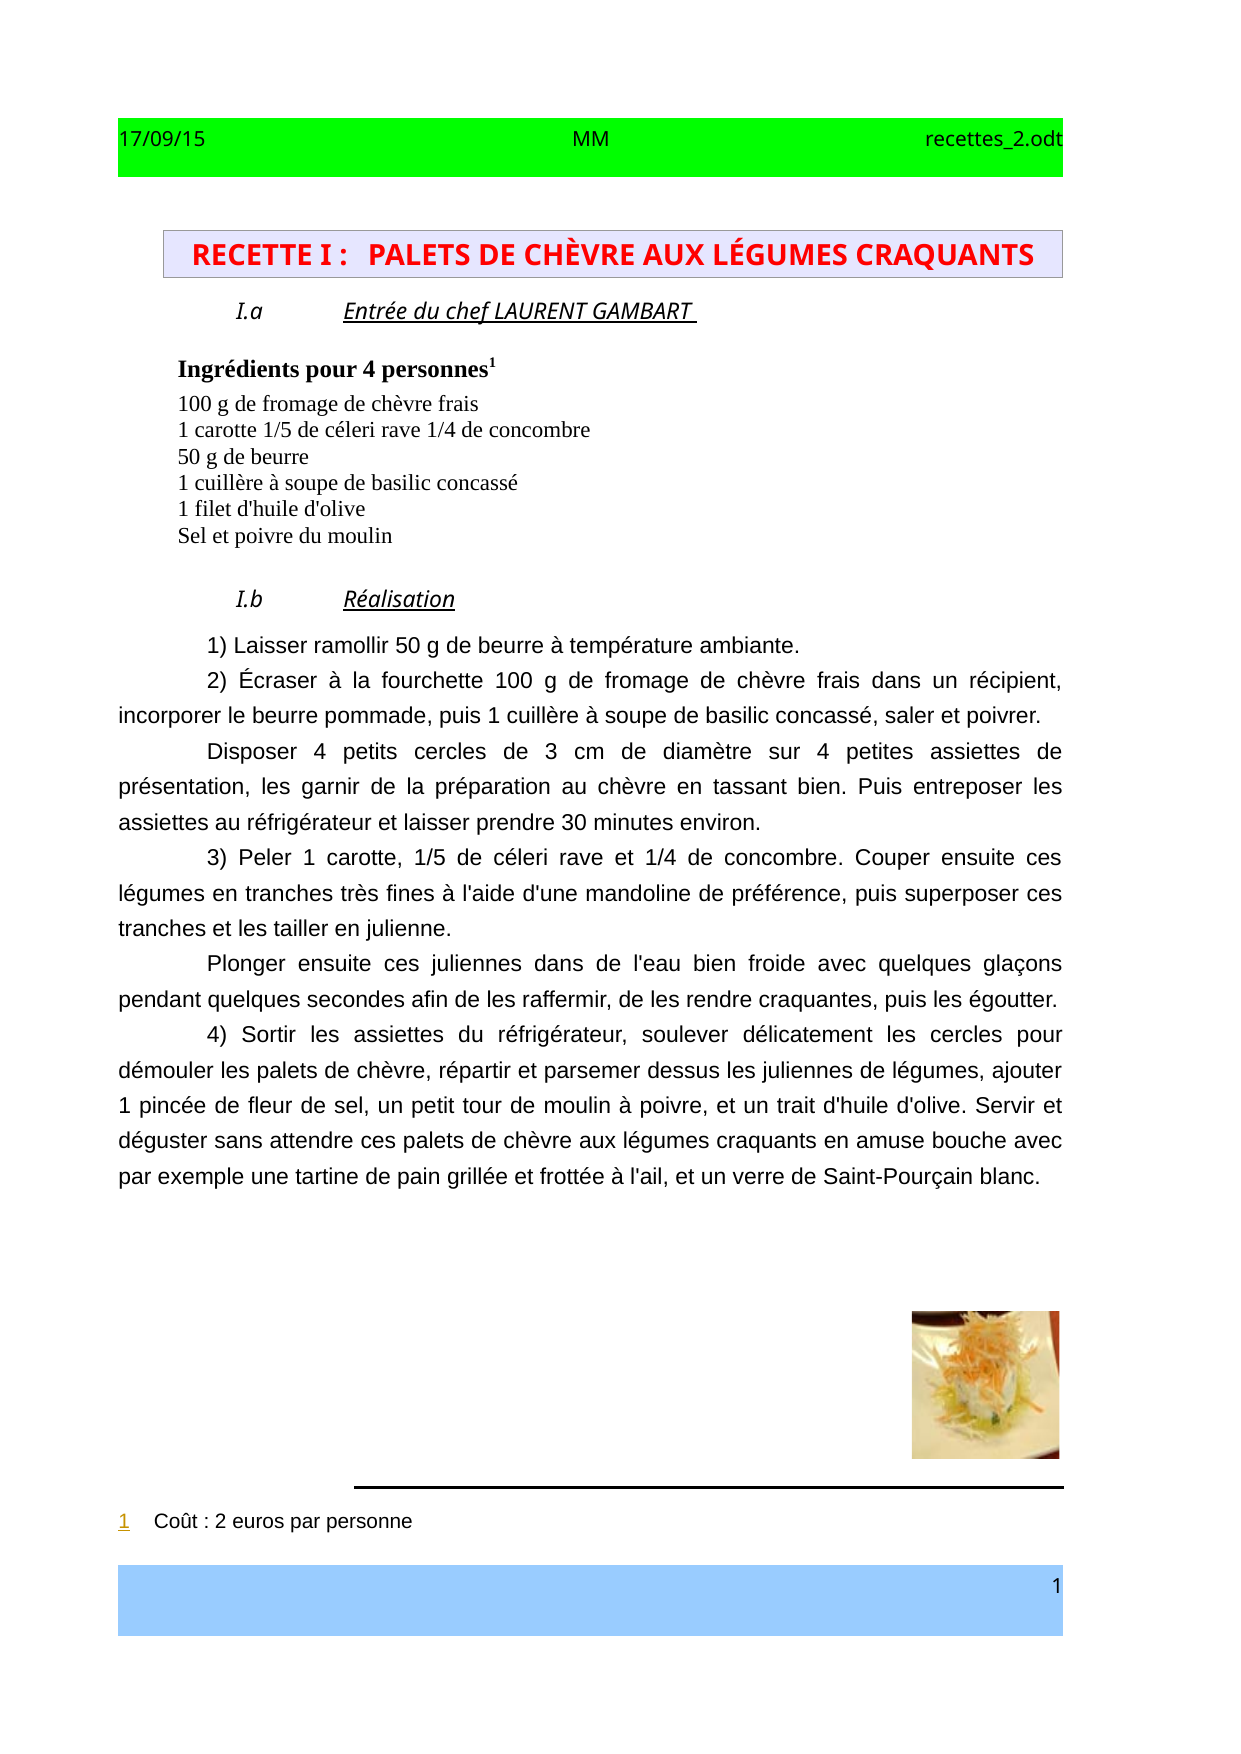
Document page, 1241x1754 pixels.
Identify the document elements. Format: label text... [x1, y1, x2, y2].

text Plonger ensuite ces juliennes dans de l'eau bien froide avec quelques glaçons pendant quelques secondes afin de les raffermir, de les rendre craquantes, puis les égoutter. [118, 943, 1063, 1014]
text Coût : 2 euros par personne [118, 1500, 1063, 1536]
subtitle 1 filet d'huile d'olive [177, 495, 1063, 522]
subtitle 1 carotte 1/5 de céleri rave 1/4 de concombre [177, 416, 1063, 443]
subtitle Réalisation [177, 583, 1063, 613]
subtitle 100 g de fromage de chèvre frais [177, 390, 1063, 416]
text 4) Sortir les assiettes du réfrigérateur, soulever délicatement les cercles pour démouler les palets de chèvre, répartir et parsemer dessus les juliennes de légumes, ajouter 1 pincée de fleur de sel, un petit tour de moulin à poivre, et un trait d'huile d'olive. Servir et déguster sans attendre ces palets de chèvre aux légumes craquants en amuse bouche avec par exemple une tartine de pain grillée et frottée à l'ail, et un verre de Saint-Pourçain blanc. [118, 1014, 1063, 1191]
text 3) Peler 1 carotte, 1/5 de céleri rave et 1/4 de concombre. Couper ensuite ces légumes en tranches très fines à l'aide d'une mandoline de préférence, puis superposer ces tranches et les tailler en julienne. [118, 837, 1063, 943]
subtitle Palets de chèvre aux légumes craquants [164, 231, 1062, 277]
text 2) Écraser à la fourchette 100 g de fromage de chèvre frais dans un récipient, incorporer le beurre pommade, puis 1 cuillère à soupe de basilic concassé, saler et poivrer. [118, 660, 1063, 731]
subtitle Entrée du chef LAURENT GAMBART [177, 296, 1063, 325]
subtitle 1 cuillère à soupe de basilic concassé [177, 469, 1063, 495]
text 1) Laisser ramollir 50 g de beurre à température ambiante. [118, 625, 1063, 660]
subtitle 50 g de beurre [177, 443, 1063, 469]
text Disposer 4 petits cercles de 3 cm de diamètre sur 4 petites assiettes de présentation, les garnir de la préparation au chèvre en tassant bien. Puis entreposer les assiettes au réfrigérateur et laisser prendre 30 minutes environ. [118, 731, 1063, 837]
subtitle Sel et poivre du moulin [177, 522, 1063, 548]
subtitle Ingrédients pour 4 personnes [177, 349, 1063, 384]
picture [911, 1311, 1060, 1459]
